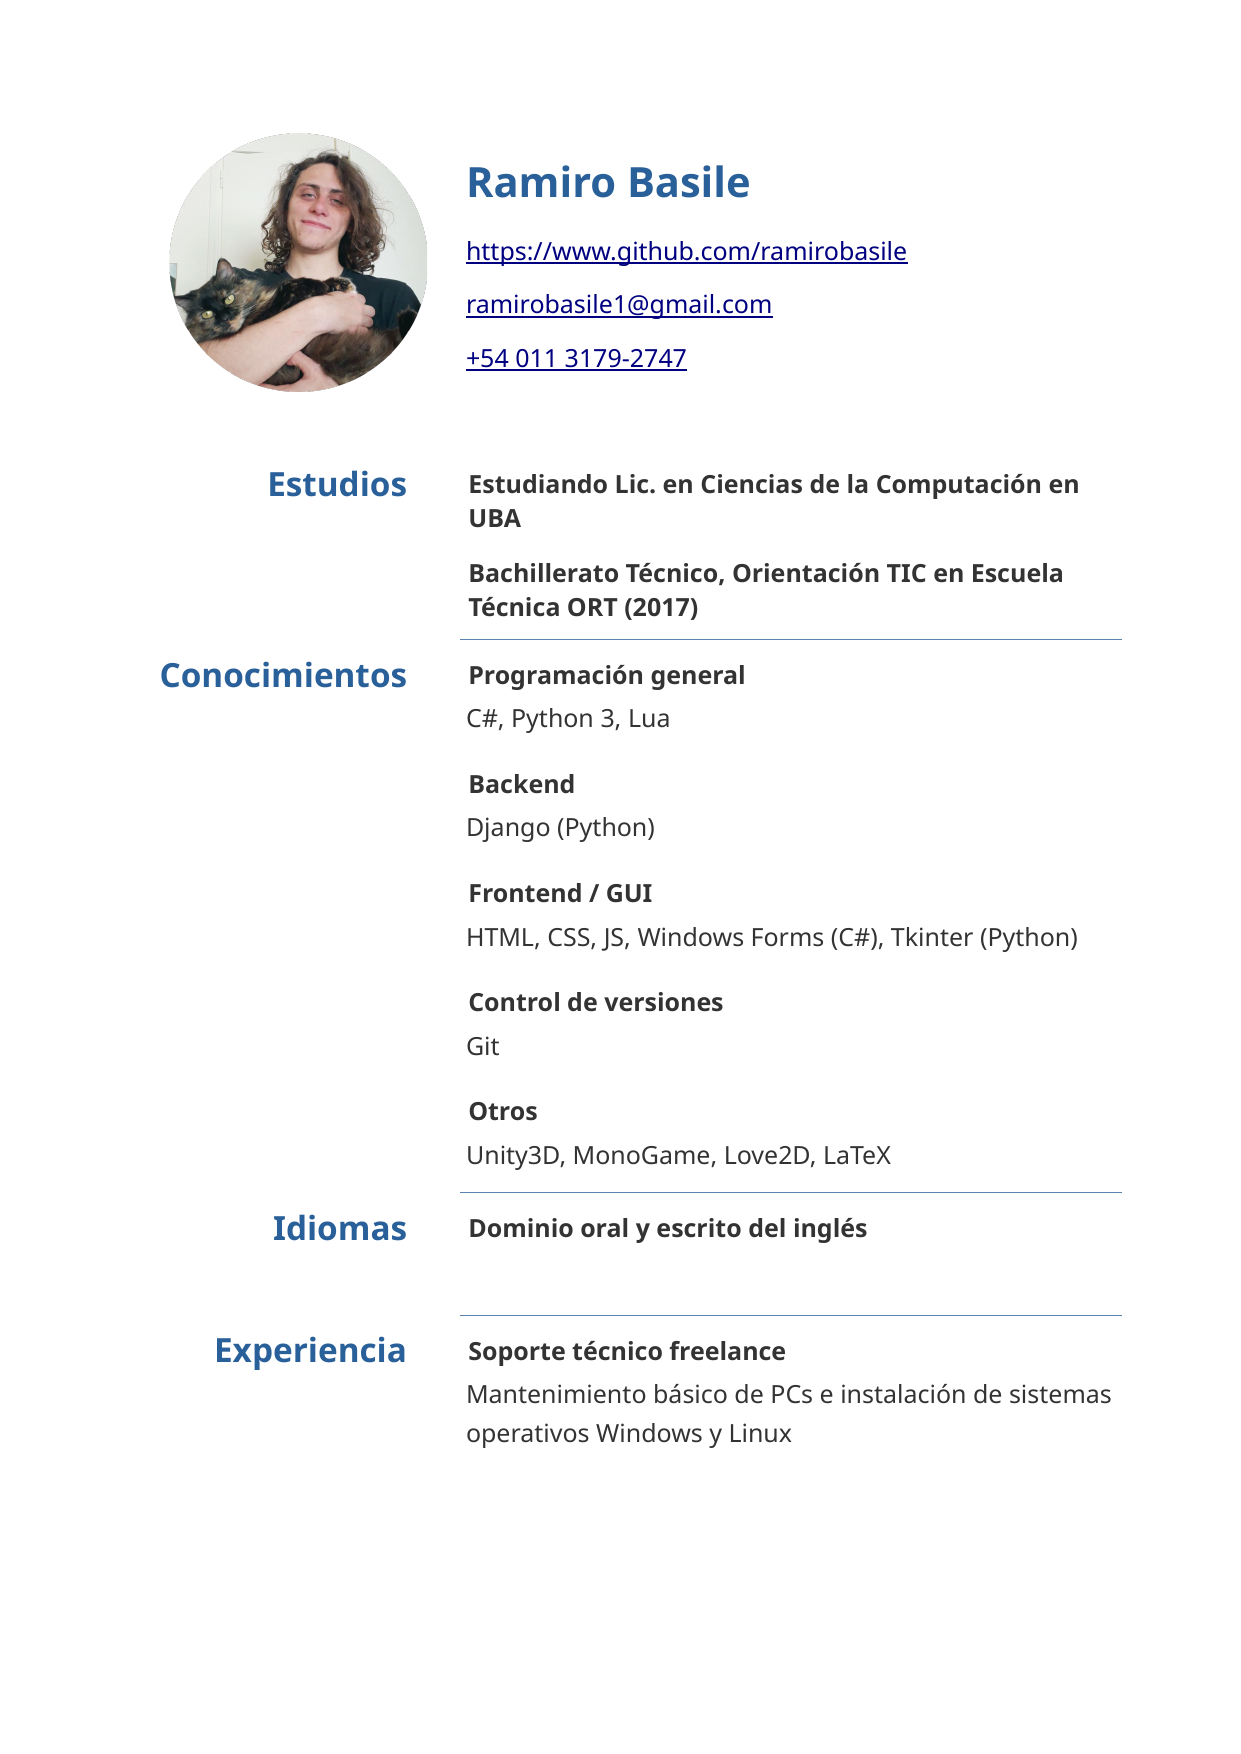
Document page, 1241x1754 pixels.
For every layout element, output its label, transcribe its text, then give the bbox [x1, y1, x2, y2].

table_cell Conocimientos [118, 639, 460, 1192]
table_cell Estudiando Lic. en Ciencias de la Computación en UBA Bachillerato Técnico, Orientación TIC en Escuela Técnica ORT (2017) [460, 449, 1122, 639]
picture [169, 133, 428, 392]
table_header [118, 148, 460, 449]
table_header Ramiro Basile https://www.github.com/ramirobasile ramirobasile1@gmail.com +54 011 3179-2747 [460, 148, 1122, 449]
table_cell Programación general C#, Python 3, Lua Backend Django (Python) Frontend / GUI HTML, CSS, JS, Windows Forms (C#), Tkinter (Python) Control de versiones Git Otros Unity3D, MonoGame, Love2D, LaTeX [460, 640, 1122, 1192]
table_cell Experiencia [118, 1315, 460, 1470]
table_cell Estudios [118, 449, 460, 639]
table_cell Dominio oral y escrito del inglés [460, 1193, 1122, 1314]
table_cell Soporte técnico freelance Mantenimiento básico de PCs e instalación de sistemas operativos Windows y Linux [460, 1316, 1122, 1470]
table_cell Idiomas [118, 1192, 460, 1314]
